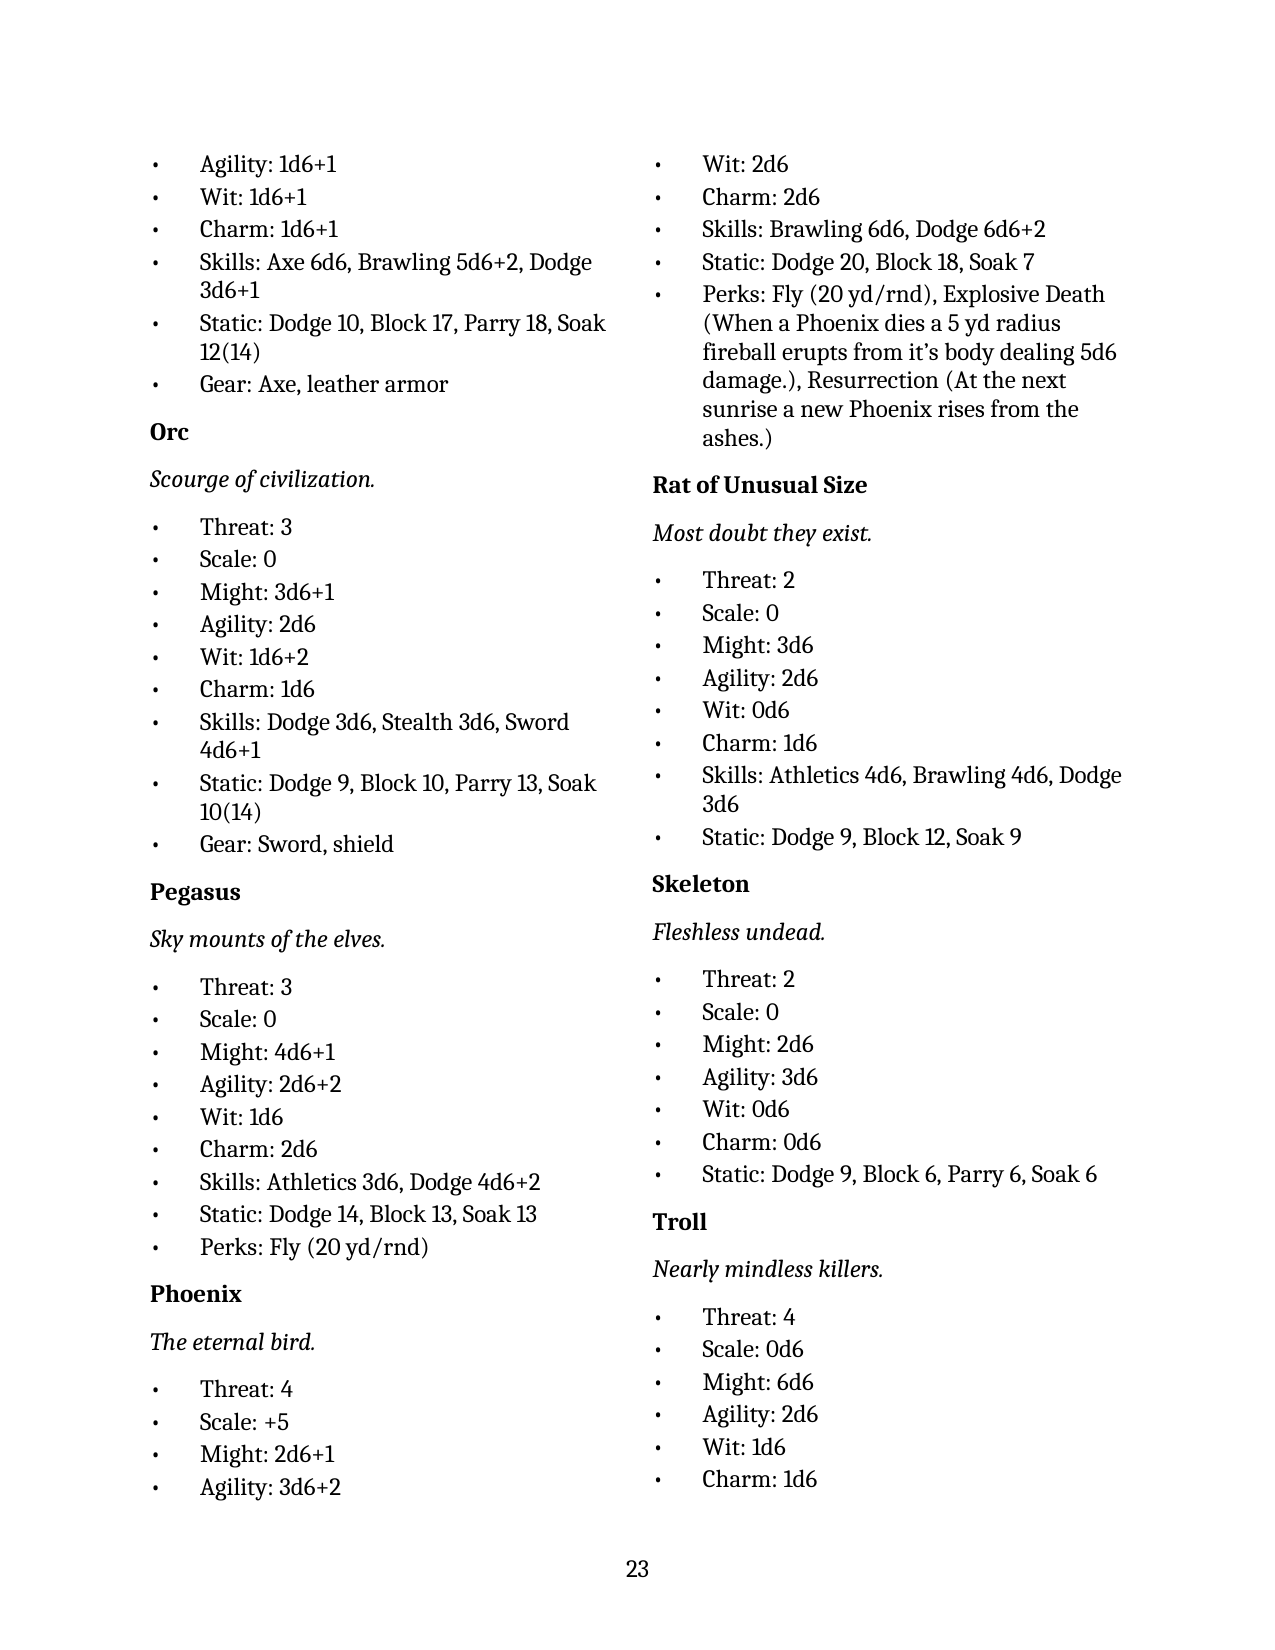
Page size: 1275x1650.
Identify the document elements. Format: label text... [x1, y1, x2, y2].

text Nearly mindless killers. [652, 1255, 1125, 1284]
list Wit: 2d6 [652, 150, 1125, 179]
list Agility: 3d6+2 [150, 1472, 622, 1501]
list Skills: Athletics 4d6, Brawling 4d6, Dodge 3d6 [652, 761, 1125, 819]
list Wit: 0d6 [652, 1095, 1125, 1124]
list Agility: 2d6 [652, 1400, 1125, 1429]
list Agility: 1d6+1 [150, 150, 622, 179]
list Scale: 0 [652, 997, 1125, 1026]
list Charm: 1d6+1 [150, 215, 622, 244]
text Pegasus [150, 877, 622, 906]
list Threat: 4 [150, 1375, 622, 1404]
text Rat of Unusual Size [652, 471, 1125, 500]
list Agility: 2d6 [652, 664, 1125, 692]
list Static: Dodge 9, Block 12, Soak 9 [652, 822, 1125, 851]
list Wit: 1d6+1 [150, 182, 622, 211]
list Wit: 1d6+2 [150, 642, 622, 671]
text Scourge of civilization. [150, 465, 622, 494]
list Skills: Axe 6d6, Brawling 5d6+2, Dodge 3d6+1 [150, 247, 622, 305]
text Sky mounts of the elves. [150, 925, 622, 954]
list Threat: 3 [150, 972, 622, 1001]
list Agility: 3d6 [652, 1062, 1125, 1091]
text The eternal bird. [150, 1327, 622, 1356]
list Might: 2d6 [652, 1030, 1125, 1059]
list Skills: Brawling 6d6, Dodge 6d6+2 [652, 215, 1125, 244]
text Phoenix [150, 1280, 622, 1309]
list Agility: 2d6 [150, 610, 622, 639]
list Charm: 0d6 [652, 1127, 1125, 1156]
list Charm: 2d6 [652, 182, 1125, 211]
list Agility: 2d6+2 [150, 1070, 622, 1099]
list Might: 4d6+1 [150, 1037, 622, 1066]
list Skills: Athletics 3d6, Dodge 4d6+2 [150, 1167, 622, 1196]
list Gear: Axe, leather armor [150, 370, 622, 399]
list Might: 6d6 [652, 1367, 1125, 1396]
list Static: Dodge 9, Block 6, Parry 6, Soak 6 [652, 1160, 1125, 1189]
list Threat: 3 [150, 512, 622, 541]
text Most doubt they exist. [652, 519, 1125, 547]
list Static: Dodge 20, Block 18, Soak 7 [652, 247, 1125, 276]
list Gear: Sword, shield [150, 830, 622, 859]
list Perks: Fly (20 yd/rnd), Explosive Death (When a Phoenix dies a 5 yd radius fireball erupts from it’s body dealing 5d6 damage.), Resurrection (At the next sunrise a new Phoenix rises from the ashes.) [652, 280, 1125, 452]
list Might: 3d6 [652, 631, 1125, 660]
list Wit: 1d6 [652, 1432, 1125, 1461]
text Troll [652, 1207, 1125, 1236]
list Static: Dodge 9, Block 10, Parry 13, Soak 10(14) [150, 769, 622, 826]
list Threat: 2 [652, 965, 1125, 994]
list Might: 2d6+1 [150, 1440, 622, 1469]
list Threat: 2 [652, 566, 1125, 595]
list Skills: Dodge 3d6, Stealth 3d6, Sword 4d6+1 [150, 707, 622, 765]
text Orc [150, 417, 622, 446]
list Static: Dodge 14, Block 13, Soak 13 [150, 1200, 622, 1229]
list Scale: 0d6 [652, 1335, 1125, 1364]
list Charm: 1d6 [652, 729, 1125, 757]
list Perks: Fly (20 yd/rnd) [150, 1232, 622, 1261]
list Wit: 1d6 [150, 1102, 622, 1131]
text Fleshless undead. [652, 917, 1125, 946]
list Scale: +5 [150, 1407, 622, 1436]
list Threat: 4 [652, 1302, 1125, 1331]
list Might: 3d6+1 [150, 577, 622, 606]
list Wit: 0d6 [652, 696, 1125, 725]
list Charm: 2d6 [150, 1135, 622, 1164]
list Scale: 0 [150, 545, 622, 574]
list Scale: 0 [652, 599, 1125, 627]
list Charm: 1d6 [150, 675, 622, 704]
list Scale: 0 [150, 1005, 622, 1034]
text Skeleton [652, 870, 1125, 899]
list Static: Dodge 10, Block 17, Parry 18, Soak 12(14) [150, 309, 622, 366]
list Charm: 1d6 [652, 1465, 1125, 1494]
